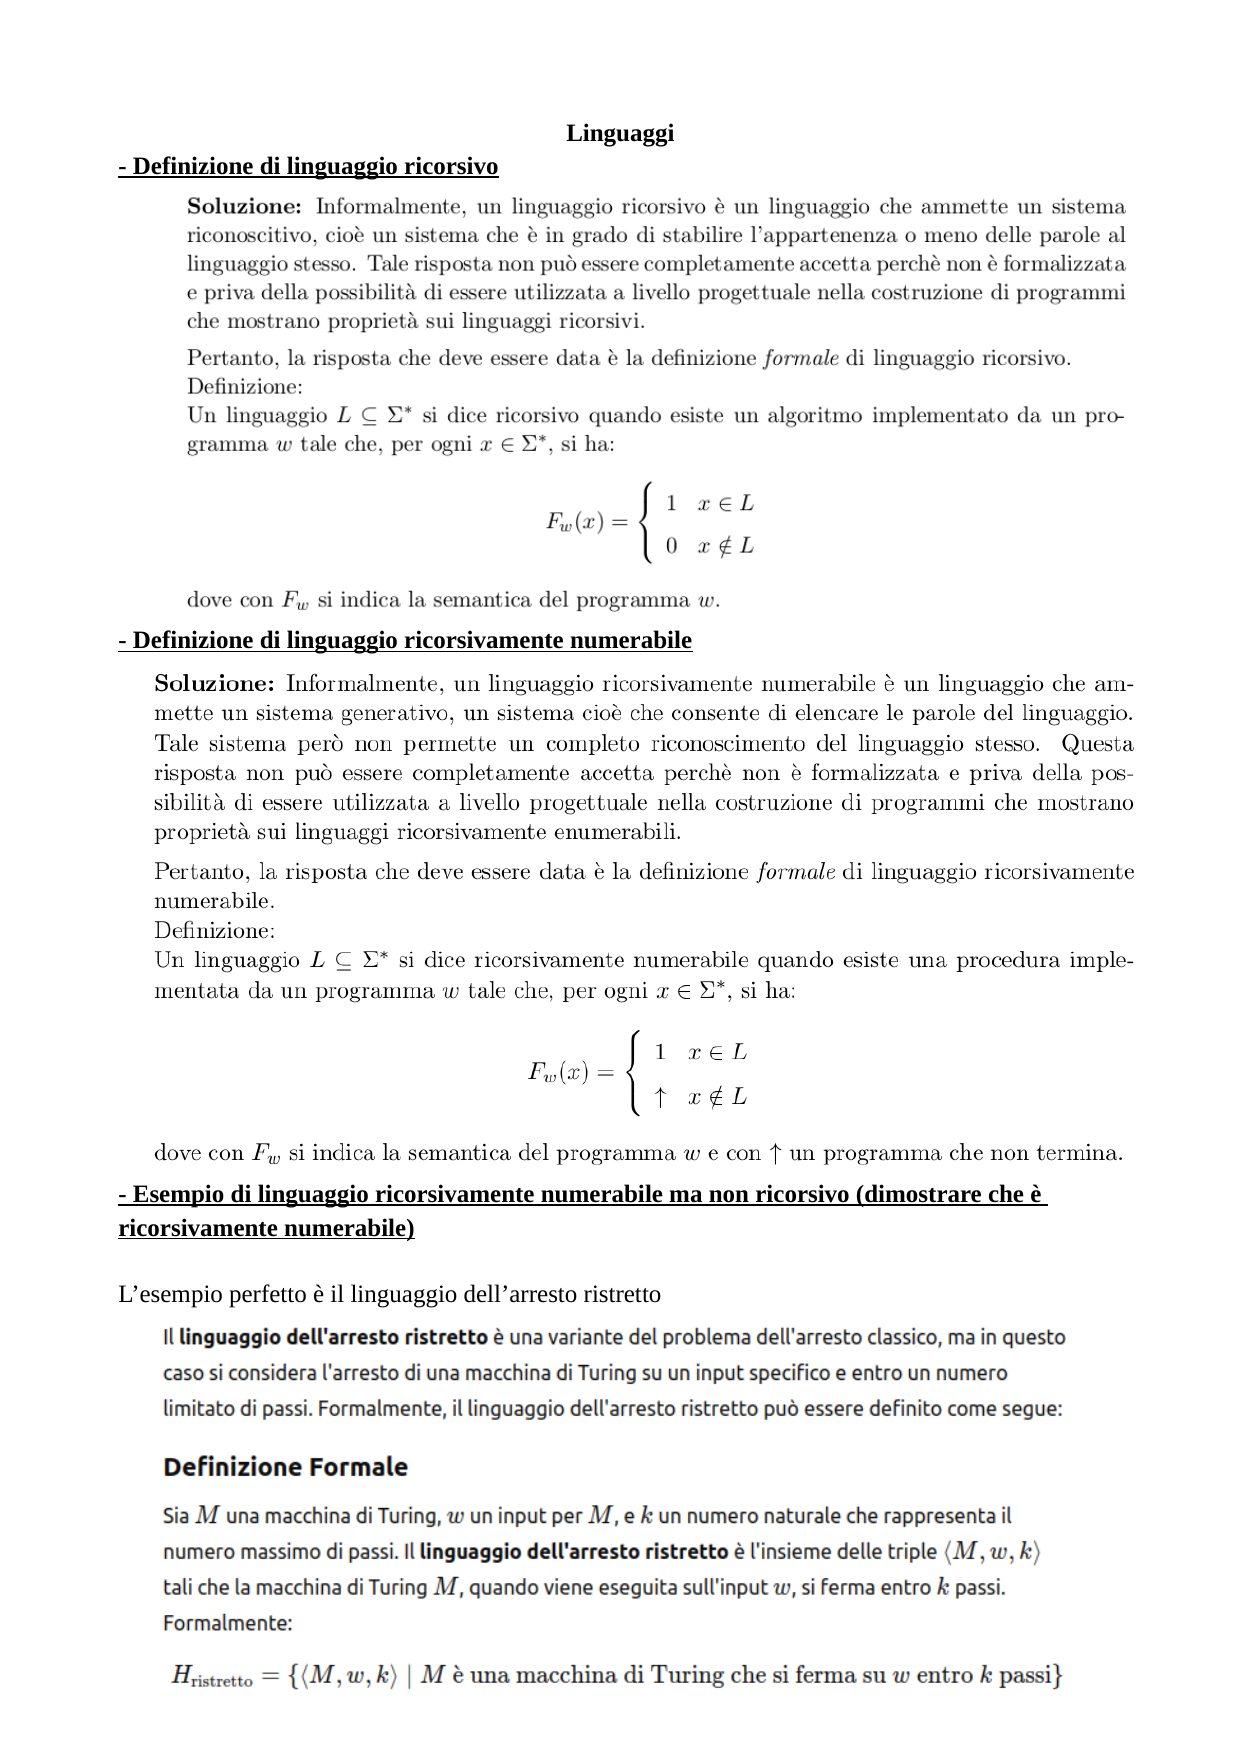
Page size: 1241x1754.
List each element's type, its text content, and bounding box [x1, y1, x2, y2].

list - Definizione di linguaggio ricorsivo [118, 151, 1122, 180]
picture [169, 189, 1145, 622]
list L’esempio perfetto è il linguaggio dell’arresto ristretto [118, 1279, 1122, 1307]
list - Esempio di linguaggio ricorsivamente numerabile ma non ricorsivo (dimostrare che è ricorsivamente numerabile) [118, 659, 1122, 1241]
list - Definizione di linguaggio ricorsivamente numerabile [118, 184, 1122, 654]
list Linguaggi [118, 118, 1122, 147]
picture [135, 658, 1140, 1176]
picture [151, 1320, 1080, 1697]
